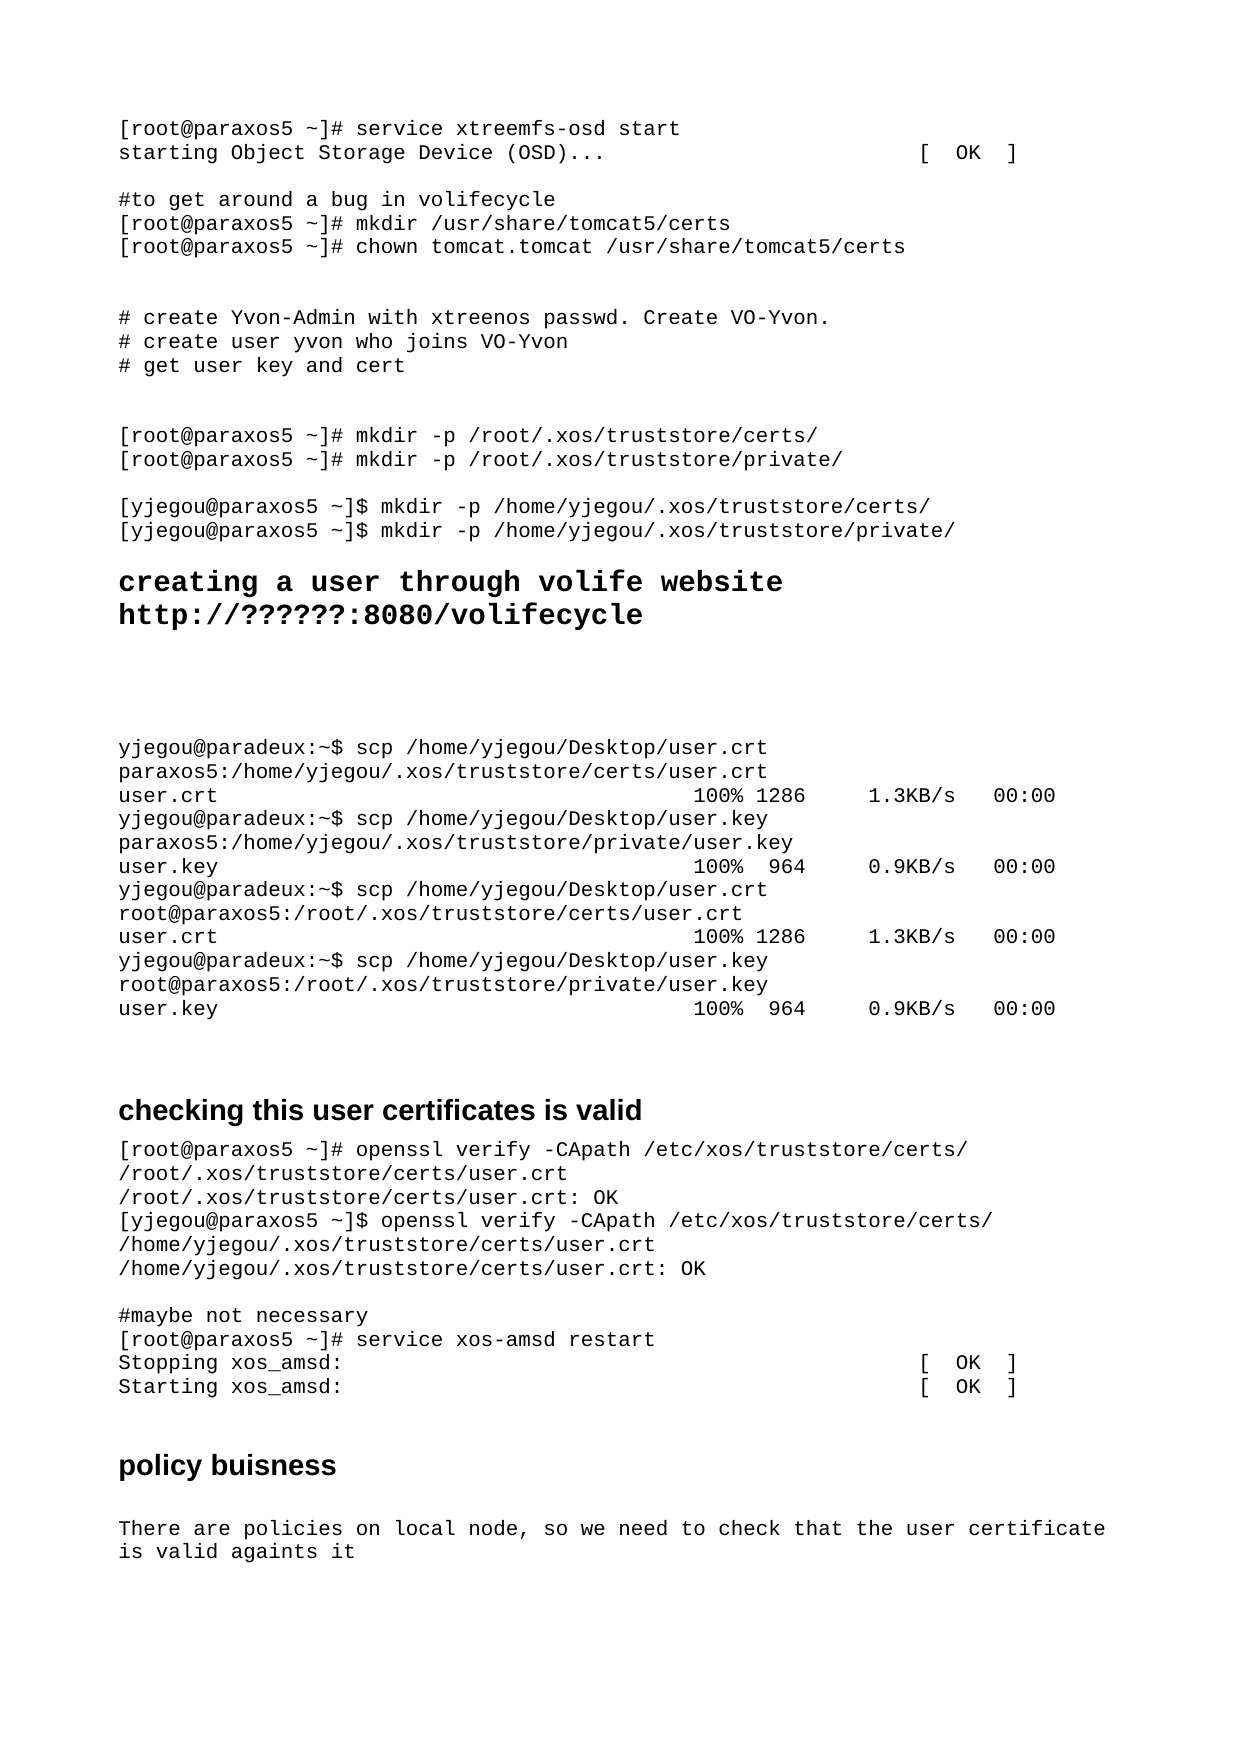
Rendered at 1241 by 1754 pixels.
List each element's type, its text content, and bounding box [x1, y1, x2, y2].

text user.crt 100% 1286 1.3KB/s 00:00 [118, 927, 1122, 950]
text [root@paraxos5 ~]# mkdir /usr/share/tomcat5/certs [118, 213, 1122, 236]
text [root@paraxos5 ~]# openssl verify -CApath /etc/xos/truststore/certs/ /root/.xos/truststore/certs/user.crt [118, 1139, 1122, 1187]
text There are policies on local node, so we need to check that the user certificate is valid againts it [118, 1518, 1122, 1565]
text # create user yvon who joins VO-Yvon [118, 331, 1122, 354]
text [root@paraxos5 ~]# service xos-amsd restart [118, 1329, 1122, 1352]
text starting Object Storage Device (OSD)... [ OK ] [118, 142, 1122, 165]
text http://??????:8080/volifecycle [118, 600, 1122, 633]
text user.crt 100% 1286 1.3KB/s 00:00 [118, 785, 1122, 808]
text #to get around a bug in volifecycle [118, 189, 1122, 213]
text [yjegou@paraxos5 ~]$ mkdir -p /home/yjegou/.xos/truststore/private/ [118, 520, 1122, 544]
text Starting xos_amsd: [ OK ] [118, 1376, 1122, 1399]
text /home/yjegou/.xos/truststore/certs/user.crt: OK [118, 1258, 1122, 1281]
subtitle checking this user certificates is valid [118, 1093, 1122, 1127]
text # get user key and cert [118, 354, 1122, 378]
text /root/.xos/truststore/certs/user.crt: OK [118, 1187, 1122, 1210]
text user.key 100% 964 0.9KB/s 00:00 [118, 997, 1122, 1021]
text [root@paraxos5 ~]# mkdir -p /root/.xos/truststore/private/ [118, 449, 1122, 473]
text yjegou@paradeux:~$ scp /home/yjegou/Desktop/user.key root@paraxos5:/root/.xos/truststore/private/user.key [118, 950, 1122, 997]
subtitle policy buisness [118, 1448, 1122, 1482]
text [root@paraxos5 ~]# mkdir -p /root/.xos/truststore/certs/ [118, 426, 1122, 449]
text # create Yvon-Admin with xtreenos passwd. Create VO-Yvon. [118, 307, 1122, 331]
text [root@paraxos5 ~]# service xtreemfs-osd start [118, 118, 1122, 142]
text yjegou@paradeux:~$ scp /home/yjegou/Desktop/user.crt paraxos5:/home/yjegou/.xos/truststore/certs/user.crt [118, 737, 1122, 785]
text creating a user through volife website [118, 567, 1122, 600]
text [yjegou@paraxos5 ~]$ openssl verify -CApath /etc/xos/truststore/certs/ /home/yjegou/.xos/truststore/certs/user.crt [118, 1210, 1122, 1258]
text yjegou@paradeux:~$ scp /home/yjegou/Desktop/user.key paraxos5:/home/yjegou/.xos/truststore/private/user.key [118, 808, 1122, 856]
text Stopping xos_amsd: [ OK ] [118, 1352, 1122, 1376]
text #maybe not necessary [118, 1305, 1122, 1329]
text [yjegou@paraxos5 ~]$ mkdir -p /home/yjegou/.xos/truststore/certs/ [118, 496, 1122, 520]
text user.key 100% 964 0.9KB/s 00:00 [118, 856, 1122, 879]
text yjegou@paradeux:~$ scp /home/yjegou/Desktop/user.crt root@paraxos5:/root/.xos/truststore/certs/user.crt [118, 879, 1122, 927]
text [root@paraxos5 ~]# chown tomcat.tomcat /usr/share/tomcat5/certs [118, 236, 1122, 260]
